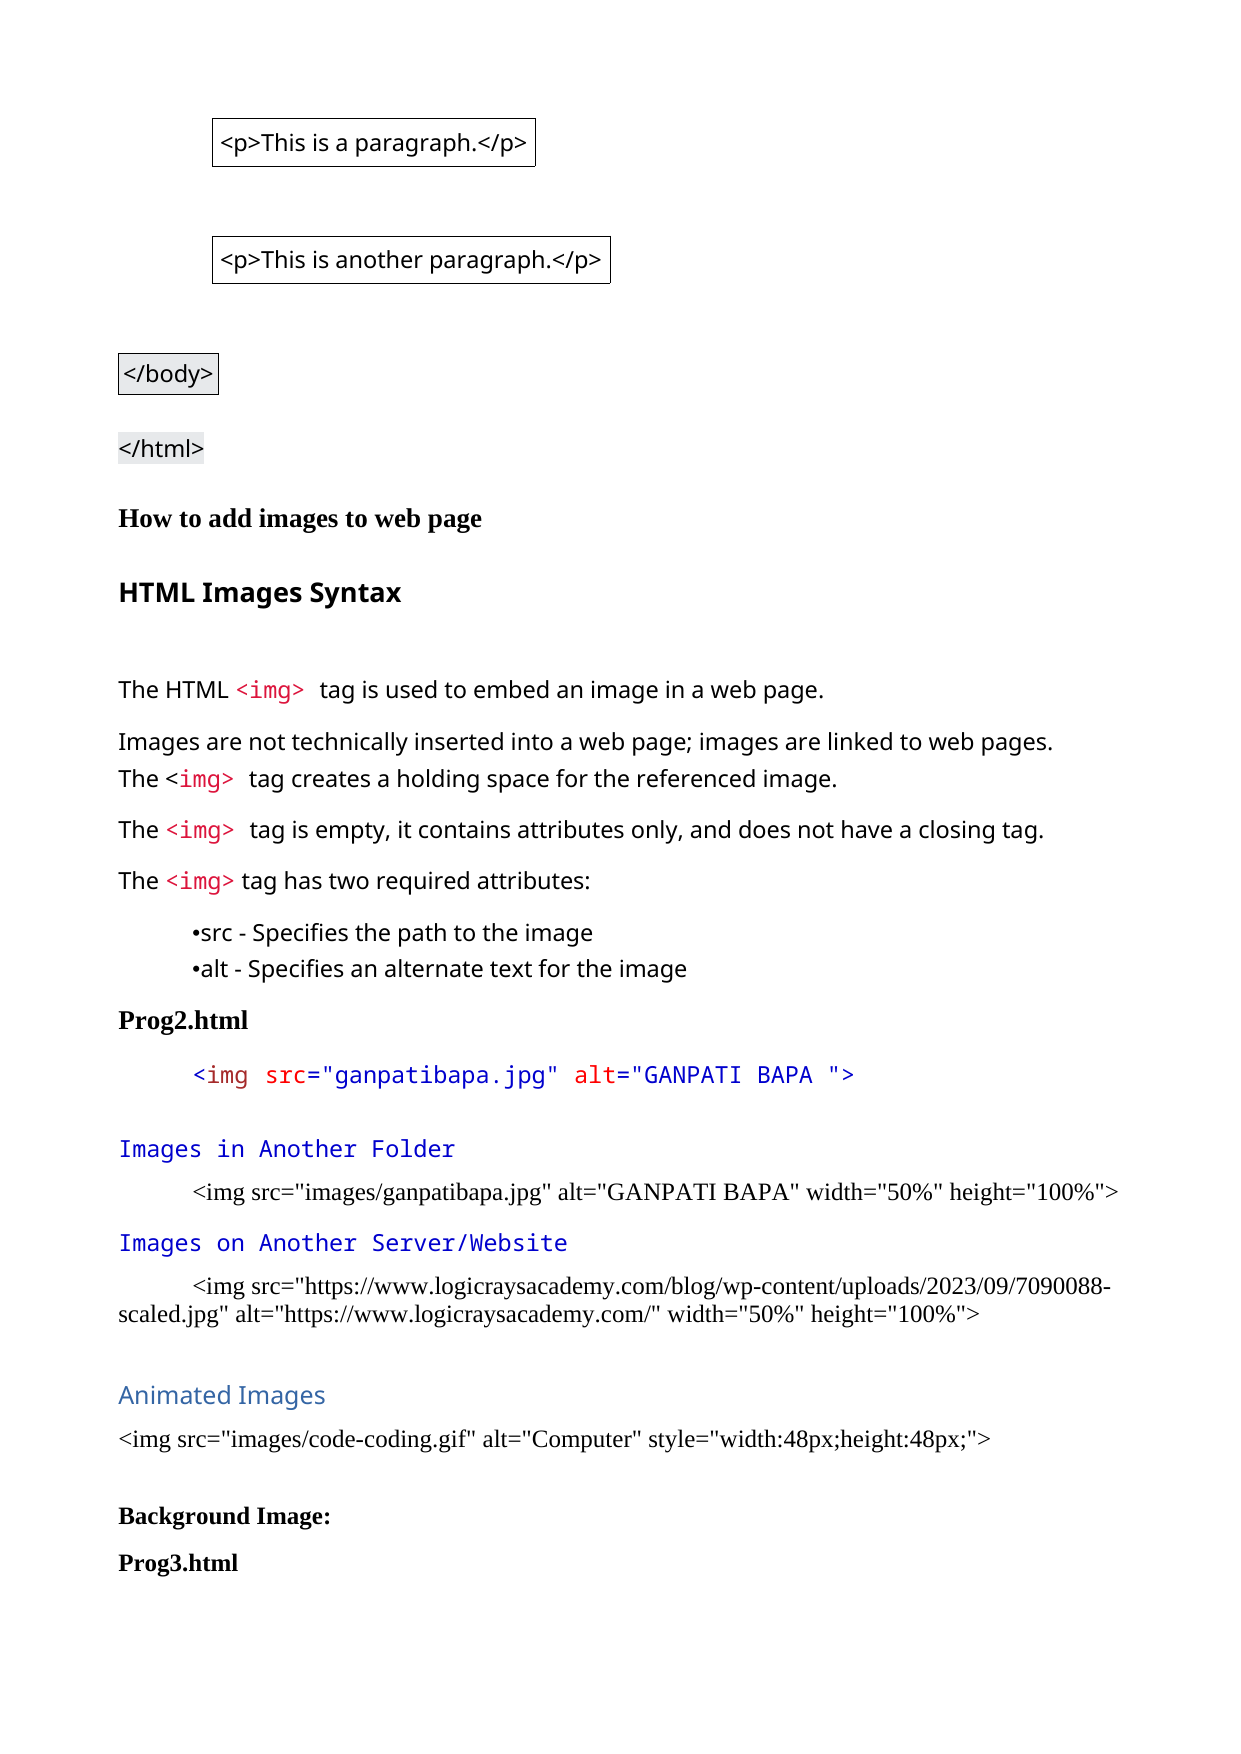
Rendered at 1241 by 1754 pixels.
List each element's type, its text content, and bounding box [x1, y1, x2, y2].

text Images are not technically inserted into a web page; images are linked to web pages. The <img> tag creates a holding space for the referenced image. [118, 725, 1122, 794]
subtitle Animated Images [118, 1378, 1122, 1412]
text How to add images to web page [118, 469, 1122, 533]
text <img src="ganpatibapa.jpg" alt="GANPATI BAPA "> [118, 1054, 1122, 1091]
text <img src="images/code-coding.gif" alt="Computer" style="width:48px;height:48px;"> [118, 1424, 1122, 1453]
list src - Specifies the path to the image [118, 916, 1122, 948]
text The <img> tag has two required attributes: [118, 865, 1122, 897]
list alt - Specifies an alternate text for the image [118, 953, 1122, 985]
text Prog2.html [118, 1004, 1122, 1035]
subtitle Images in Another Folder [118, 1132, 1122, 1164]
subtitle HTML Images Syntax [118, 573, 1122, 610]
text <img src="https://www.logicraysacademy.com/blog/wp-content/uploads/2023/09/7090088-scaled.jpg" alt="https://www.logicraysacademy.com/" width="50%" height="100%"> [118, 1271, 1122, 1328]
text </html> [118, 432, 1122, 464]
subtitle Images on Another Server/Website [118, 1226, 1122, 1258]
text <p>This is another paragraph.</p> [213, 237, 610, 283]
text [219, 353, 1122, 394]
text Prog3.html [118, 1548, 1122, 1577]
text <img src="images/ganpatibapa.jpg" alt="GANPATI BAPA" width="50%" height="100%"> [118, 1177, 1122, 1206]
text <p>This is a paragraph.</p> [213, 119, 535, 166]
text The HTML <img> tag is used to embed an image in a web page. [118, 674, 1122, 706]
text </body> [119, 354, 218, 394]
text Background Image: [118, 1501, 1122, 1529]
text The <img> tag is empty, it contains attributes only, and does not have a closing tag. [118, 813, 1122, 845]
text [611, 236, 1028, 283]
text [536, 118, 1028, 166]
